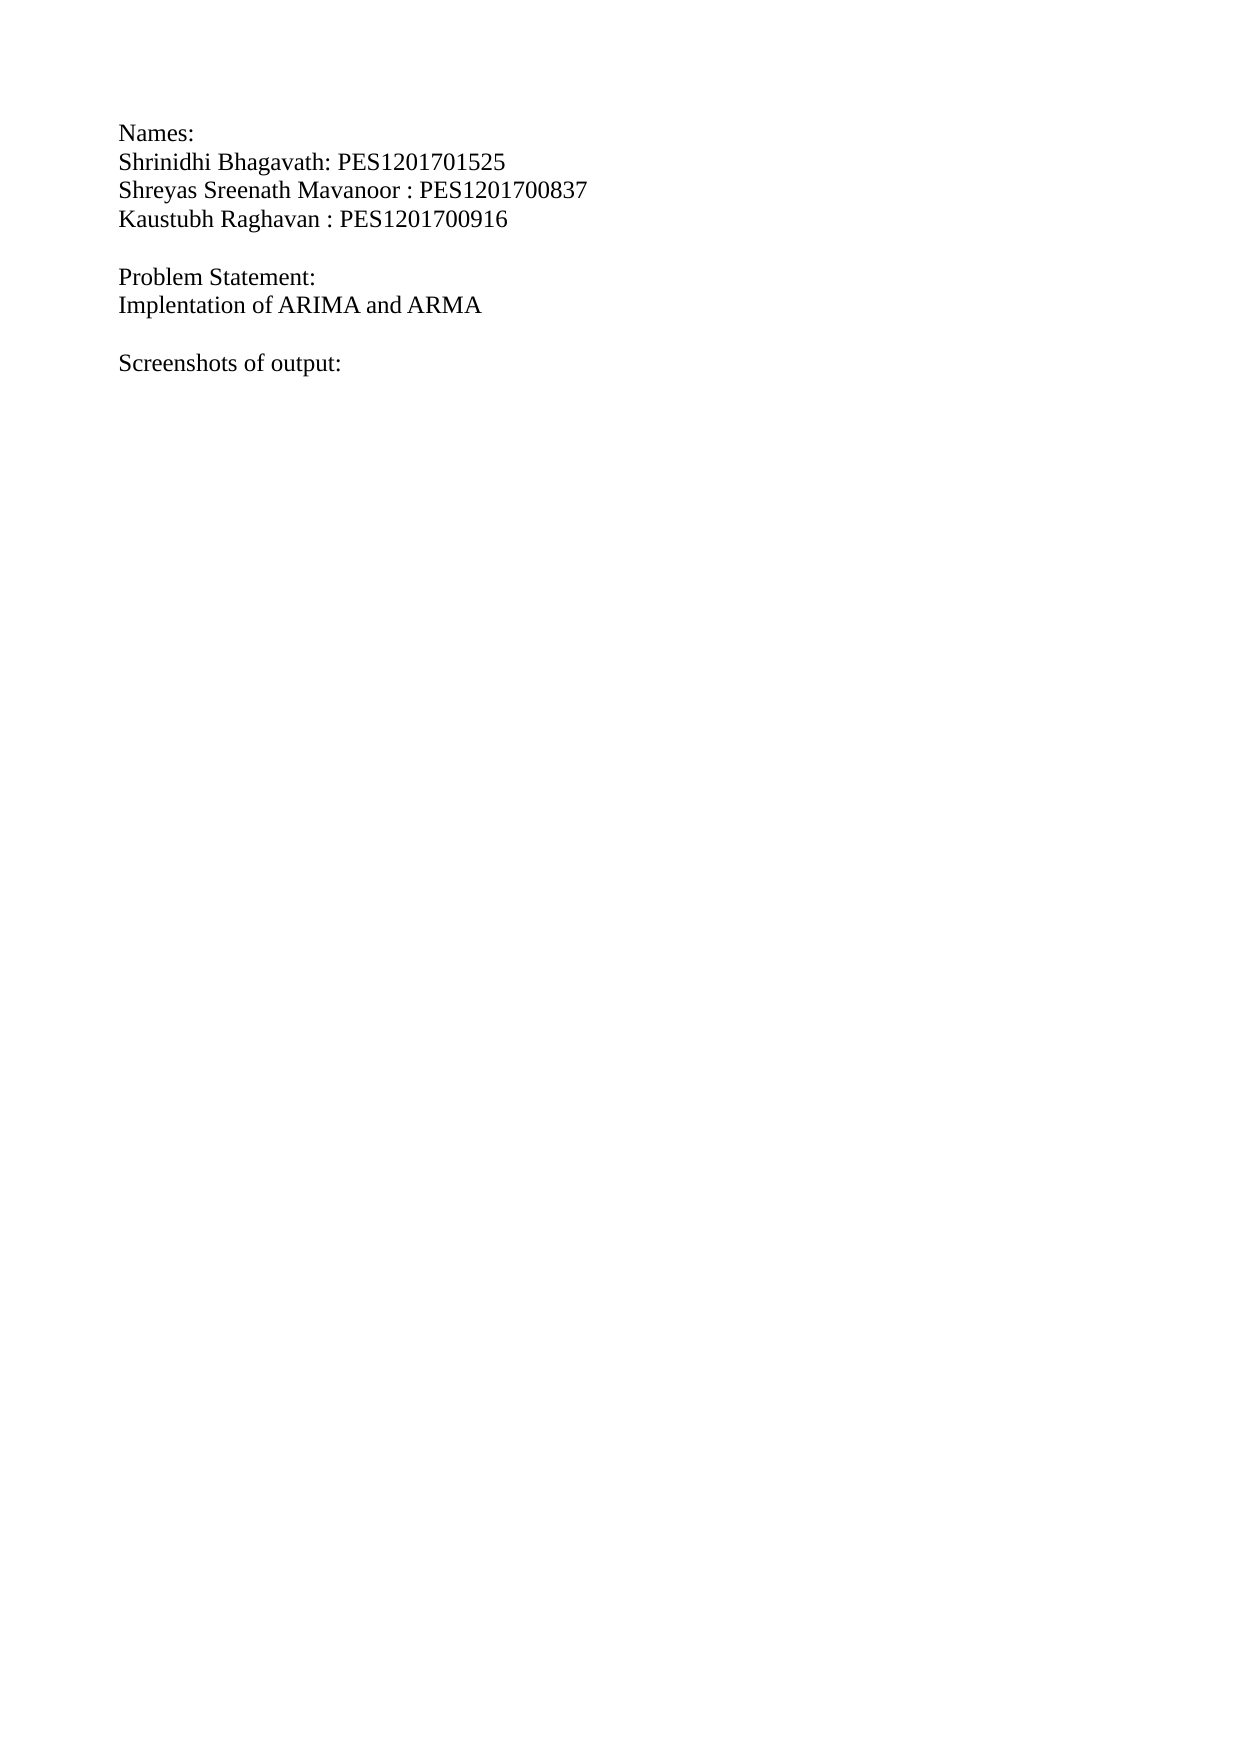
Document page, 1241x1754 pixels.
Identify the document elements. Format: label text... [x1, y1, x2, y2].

text Names: [118, 118, 1122, 147]
text Kaustubh Raghavan : PES1201700916 [118, 204, 1122, 233]
text Implentation of ARIMA and ARMA [118, 291, 1122, 319]
text Shreyas Sreenath Mavanoor : PES1201700837 [118, 176, 1122, 204]
text Shrinidhi Bhagavath: PES1201701525 [118, 147, 1122, 176]
text Problem Statement: [118, 262, 1122, 291]
text Screenshots of output: [118, 348, 1122, 377]
